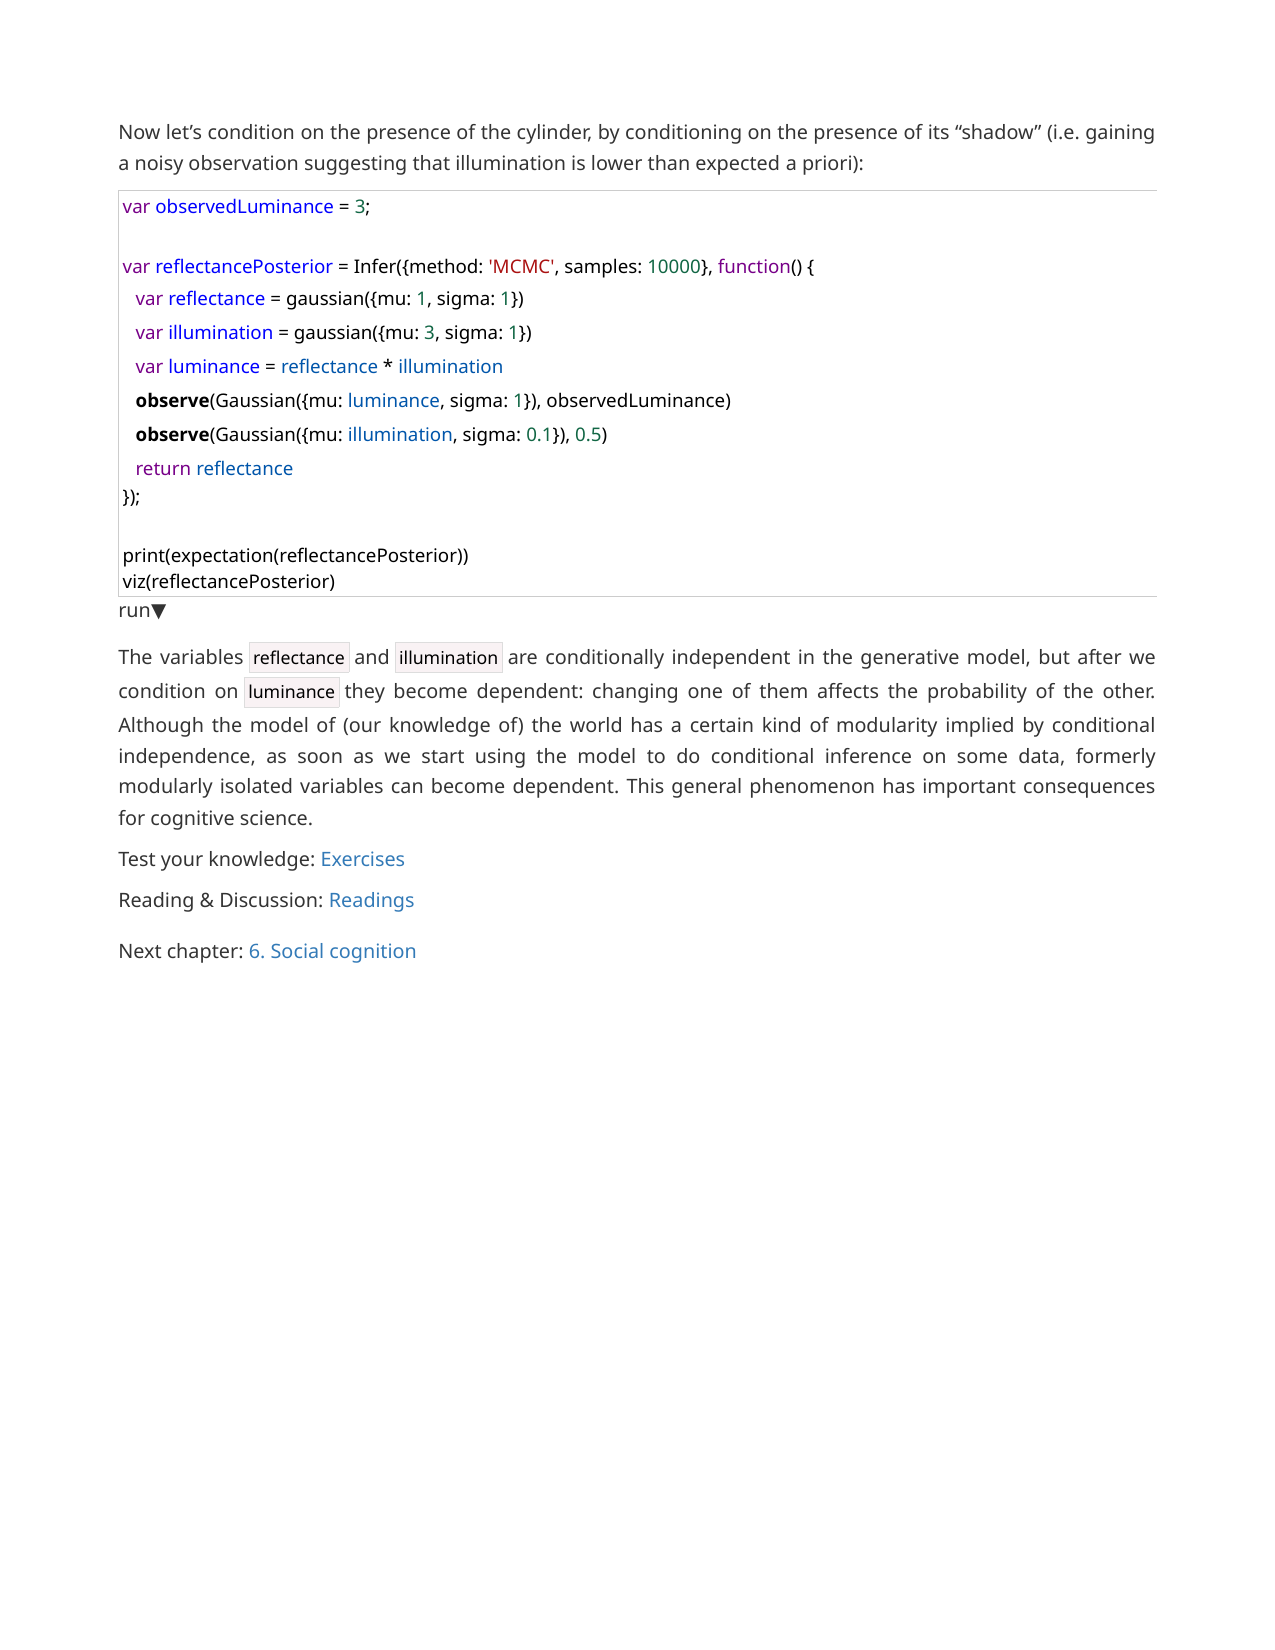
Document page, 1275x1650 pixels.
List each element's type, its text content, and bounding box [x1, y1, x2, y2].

text ​ [119, 505, 1157, 539]
text var observedLuminance = 3; [119, 191, 1157, 216]
text Now let’s condition on the presence of the cylinder, by conditioning on the presence of its “shadow” (i.e. gaining a noisy observation suggesting that illumination is lower than expected a priori): [118, 118, 1157, 176]
text return reflectance [119, 446, 1157, 480]
text var illumination = gaussian({mu: 3, sigma: 1}) [119, 309, 1157, 344]
text observe(Gaussian({mu: luminance, sigma: 1}), observedLuminance) [119, 378, 1157, 412]
text ​ [119, 216, 1157, 250]
text print(expectation(reflectancePosterior)) [119, 539, 1157, 565]
text Test your knowledge: Exercises [118, 845, 1157, 872]
text var luminance = reflectance * illumination [119, 344, 1157, 378]
text }); [119, 480, 1157, 505]
text var reflectance = gaussian({mu: 1, sigma: 1}) [119, 276, 1157, 309]
text viz(reflectancePosterior) [119, 565, 1157, 596]
text observe(Gaussian({mu: illumination, sigma: 0.1}), 0.5) [119, 412, 1157, 446]
text Reading & Discussion: Readings [118, 886, 1157, 913]
text run▼ [118, 597, 1157, 623]
text Next chapter: 6. Social cognition [118, 928, 1157, 967]
text The variables reflectance and illumination are conditionally independent in the generative model, but after we condition on luminance they become dependent: changing one of them affects the probability of the other. Although the model of (our knowledge of) the world has a certain kind of modularity implied by conditional independence, as soon as we start using the model to do conditional inference on some data, formerly modularly isolated variables can become dependent. This general phenomenon has important consequences for cognitive science. [118, 642, 1157, 831]
text var reflectancePosterior = Infer({method: 'MCMC', samples: 10000}, function() { [119, 250, 1157, 276]
